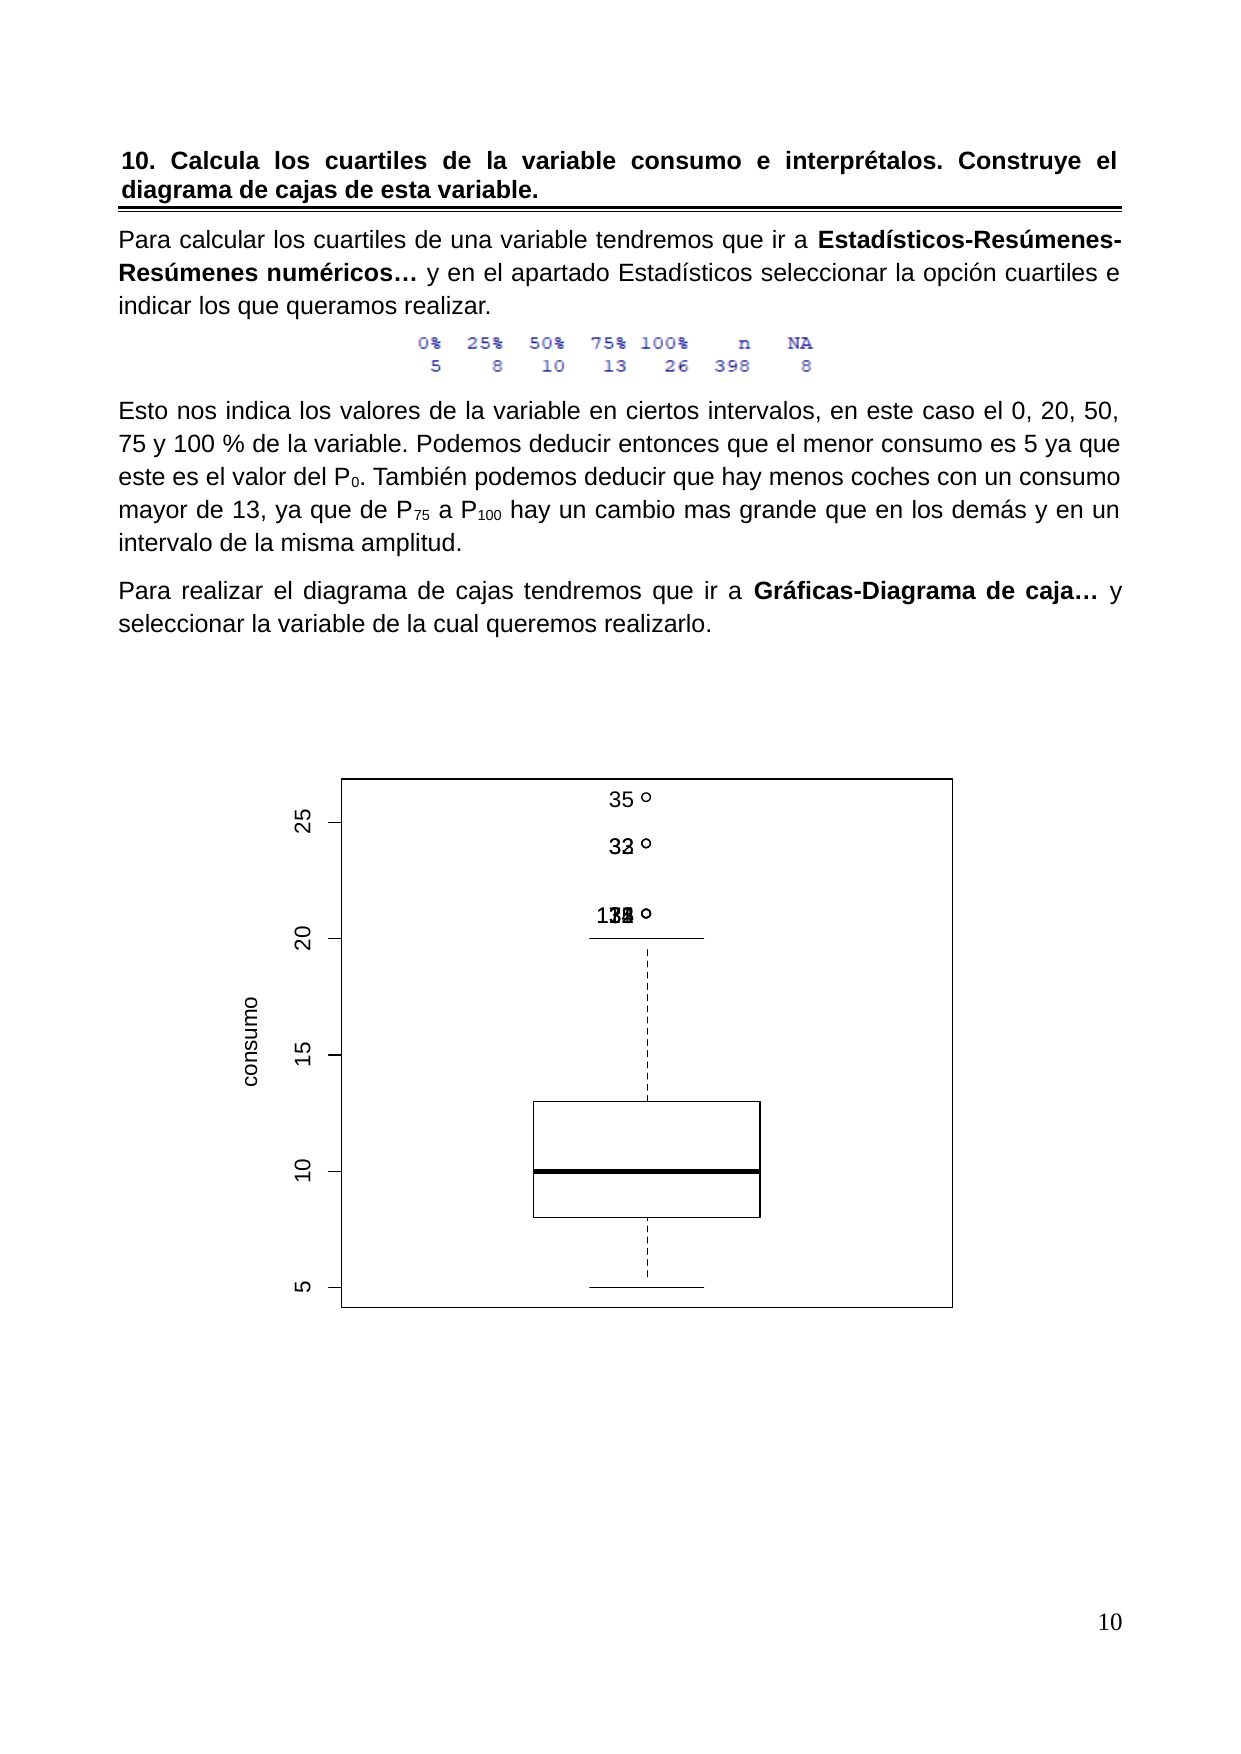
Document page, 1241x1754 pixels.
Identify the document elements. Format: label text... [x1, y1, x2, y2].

text Para calcular los cuartiles de una variable tendremos que ir a Estadísticos-Resúmenes-Resúmenes numéricos… y en el apartado Estadísticos seleccionar la opción cuartiles e indicar los que queramos realizar. [118, 225, 1122, 319]
picture [402, 329, 839, 389]
text Esto nos indica los valores de la variable en ciertos intervalos, en este caso el 0, 20, 50, 75 y 100 % de la variable. Podemos deducir entonces que el menor consumo es 5 ya que este es el valor del P0. También podemos deducir que hay menos coches con un consumo mayor de 13, ya que de P75 a P100 hay un cambio mas grande que en los demás y en un intervalo de la misma amplitud. [118, 338, 1122, 557]
text Para realizar el diagrama de cajas tendremos que ir a Gráficas-Diagrama de caja… y seleccionar la variable de la cual queremos realizarlo. [118, 576, 1122, 638]
subtitle 10. Calcula los cuartiles de la variable consumo e interprétalos. Construye el diagrama de cajas de esta variable. [118, 143, 1122, 206]
